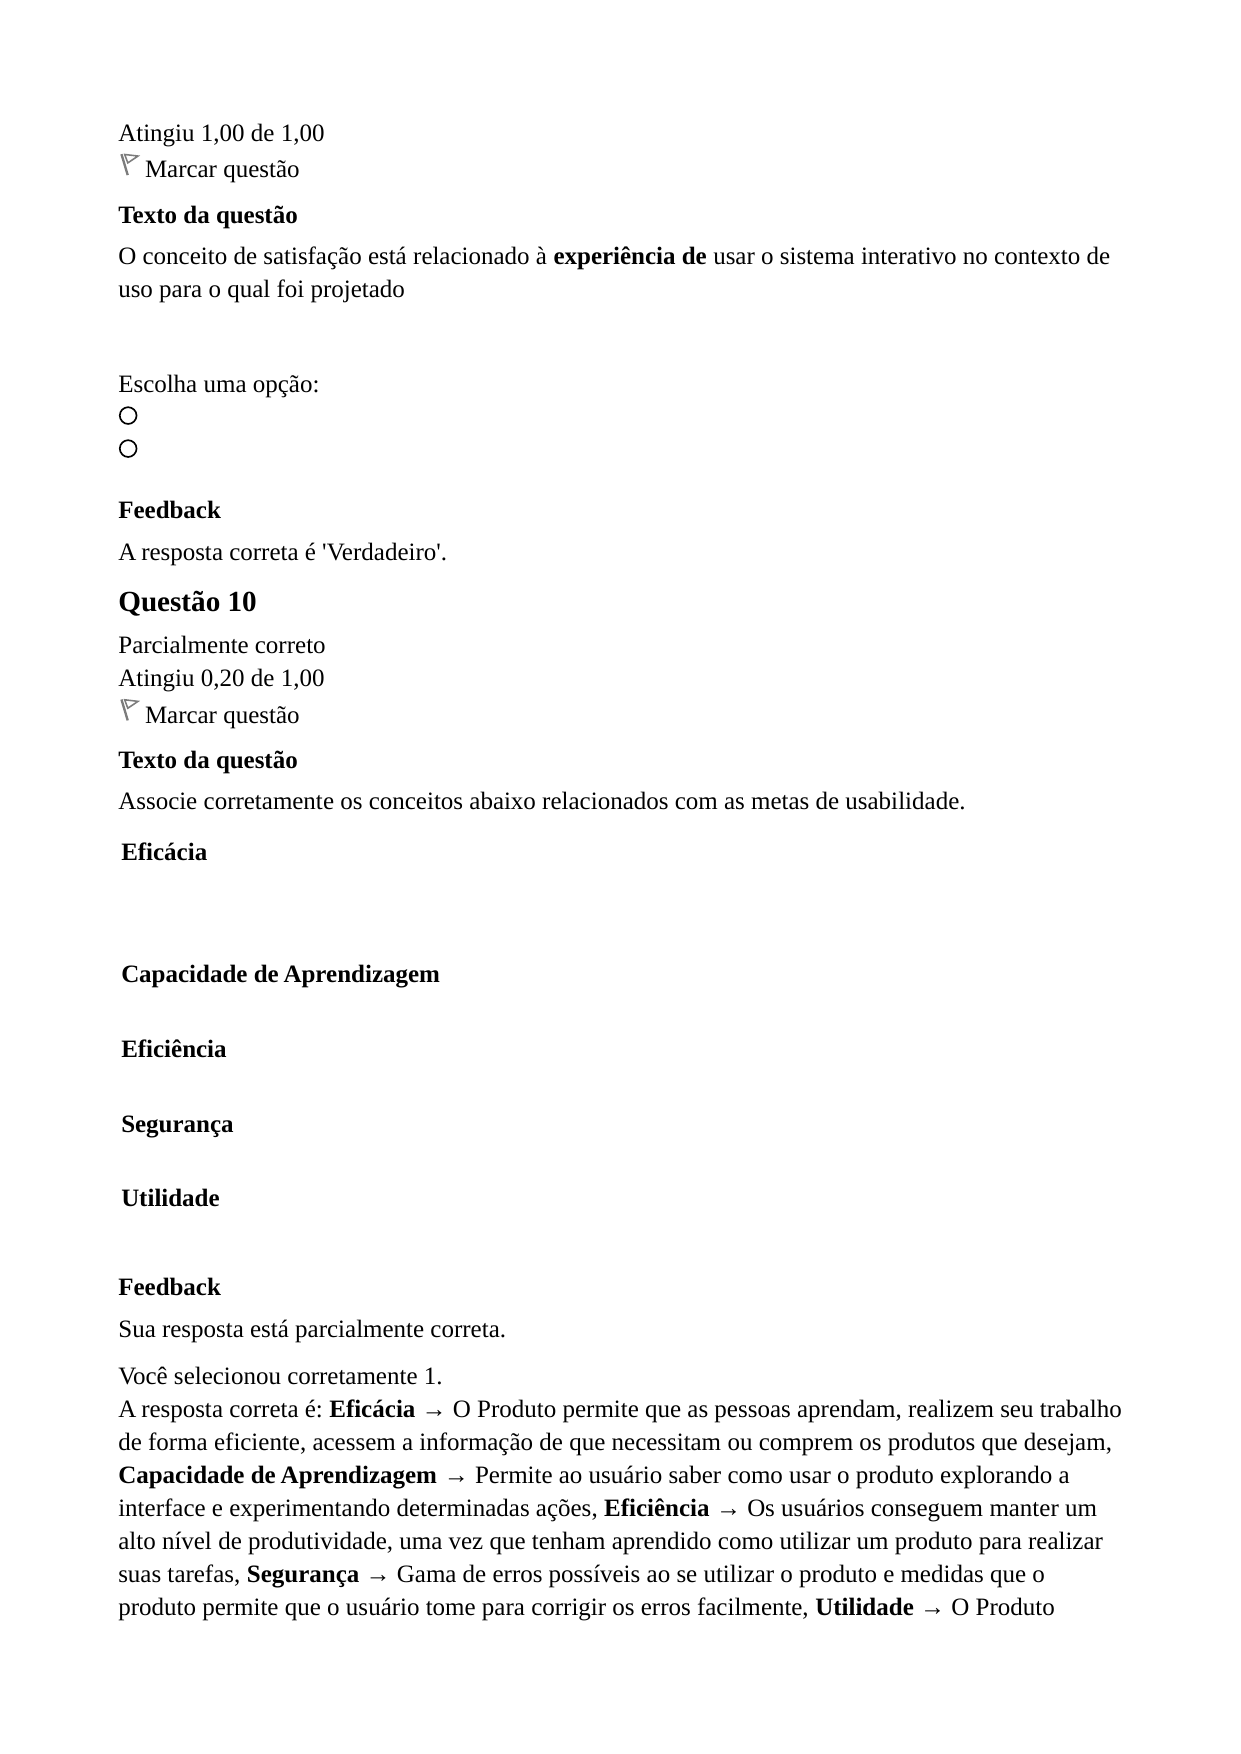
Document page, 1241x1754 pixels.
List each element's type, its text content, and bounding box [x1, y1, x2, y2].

table_header [451, 946, 467, 956]
text Você selecionou corretamente 1. [118, 1361, 1122, 1390]
table_cell [236, 1031, 252, 1095]
subtitle Feedback [118, 496, 1122, 524]
text Parcialmente correto [118, 630, 1122, 659]
table_cell Utilidade [118, 1180, 229, 1244]
table_cell Segurança [118, 1106, 243, 1170]
table_cell [451, 956, 467, 1020]
subtitle Texto da questão [118, 200, 1122, 229]
table_header Eficácia [118, 834, 217, 898]
text Atingiu 0,20 de 1,00 [118, 663, 1122, 692]
table_header [118, 1170, 229, 1180]
text A resposta correta é 'Verdadeiro'. [118, 537, 1122, 566]
text Atingiu 1,00 de 1,00 [118, 118, 1122, 147]
text Marcar questão [118, 696, 1122, 728]
table_cell Eficiência [118, 1031, 236, 1095]
text Marcar questão [118, 151, 1122, 183]
subtitle Feedback [118, 1272, 1122, 1301]
table_header [118, 1249, 136, 1260]
table_header [217, 834, 233, 898]
subtitle Questão 10 [118, 584, 1122, 618]
table_header [243, 1095, 259, 1106]
subtitle Texto da questão [118, 745, 1122, 774]
table_cell Capacidade de Aprendizagem [118, 956, 451, 1020]
table_header [118, 1095, 243, 1106]
text O conceito de satisfação está relacionado à experiência de usar o sistema interativo no contexto de uso para o qual foi projetado [118, 241, 1122, 303]
table_header [236, 1020, 252, 1031]
text A resposta correta é: Eficácia → O Produto permite que as pessoas aprendam, realizem seu trabalho de forma eficiente, acessem a informação de que necessitam ou comprem os produtos que desejam, Capacidade de Aprendizagem → Permite ao usuário saber como usar o produto explorando a interface e experimentando determinadas ações, Eficiência → Os usuários conseguem manter um alto nível de produtividade, uma vez que tenham aprendido como utilizar um produto para realizar suas tarefas, Segurança → Gama de erros possíveis ao se utilizar o produto e medidas que o produto permite que o usuário tome para corrigir os erros facilmente, Utilidade → O Produto [118, 1394, 1122, 1621]
table_header [118, 946, 451, 956]
text Sua resposta está parcialmente correta. [118, 1314, 1122, 1342]
text Associe corretamente os conceitos abaixo relacionados com as metas de usabilidade. [118, 786, 1122, 815]
text Escolha uma opção: [118, 369, 1122, 398]
table_header [229, 1170, 245, 1180]
table_header [118, 1020, 236, 1031]
table_cell [229, 1180, 245, 1244]
table_cell [243, 1106, 259, 1170]
